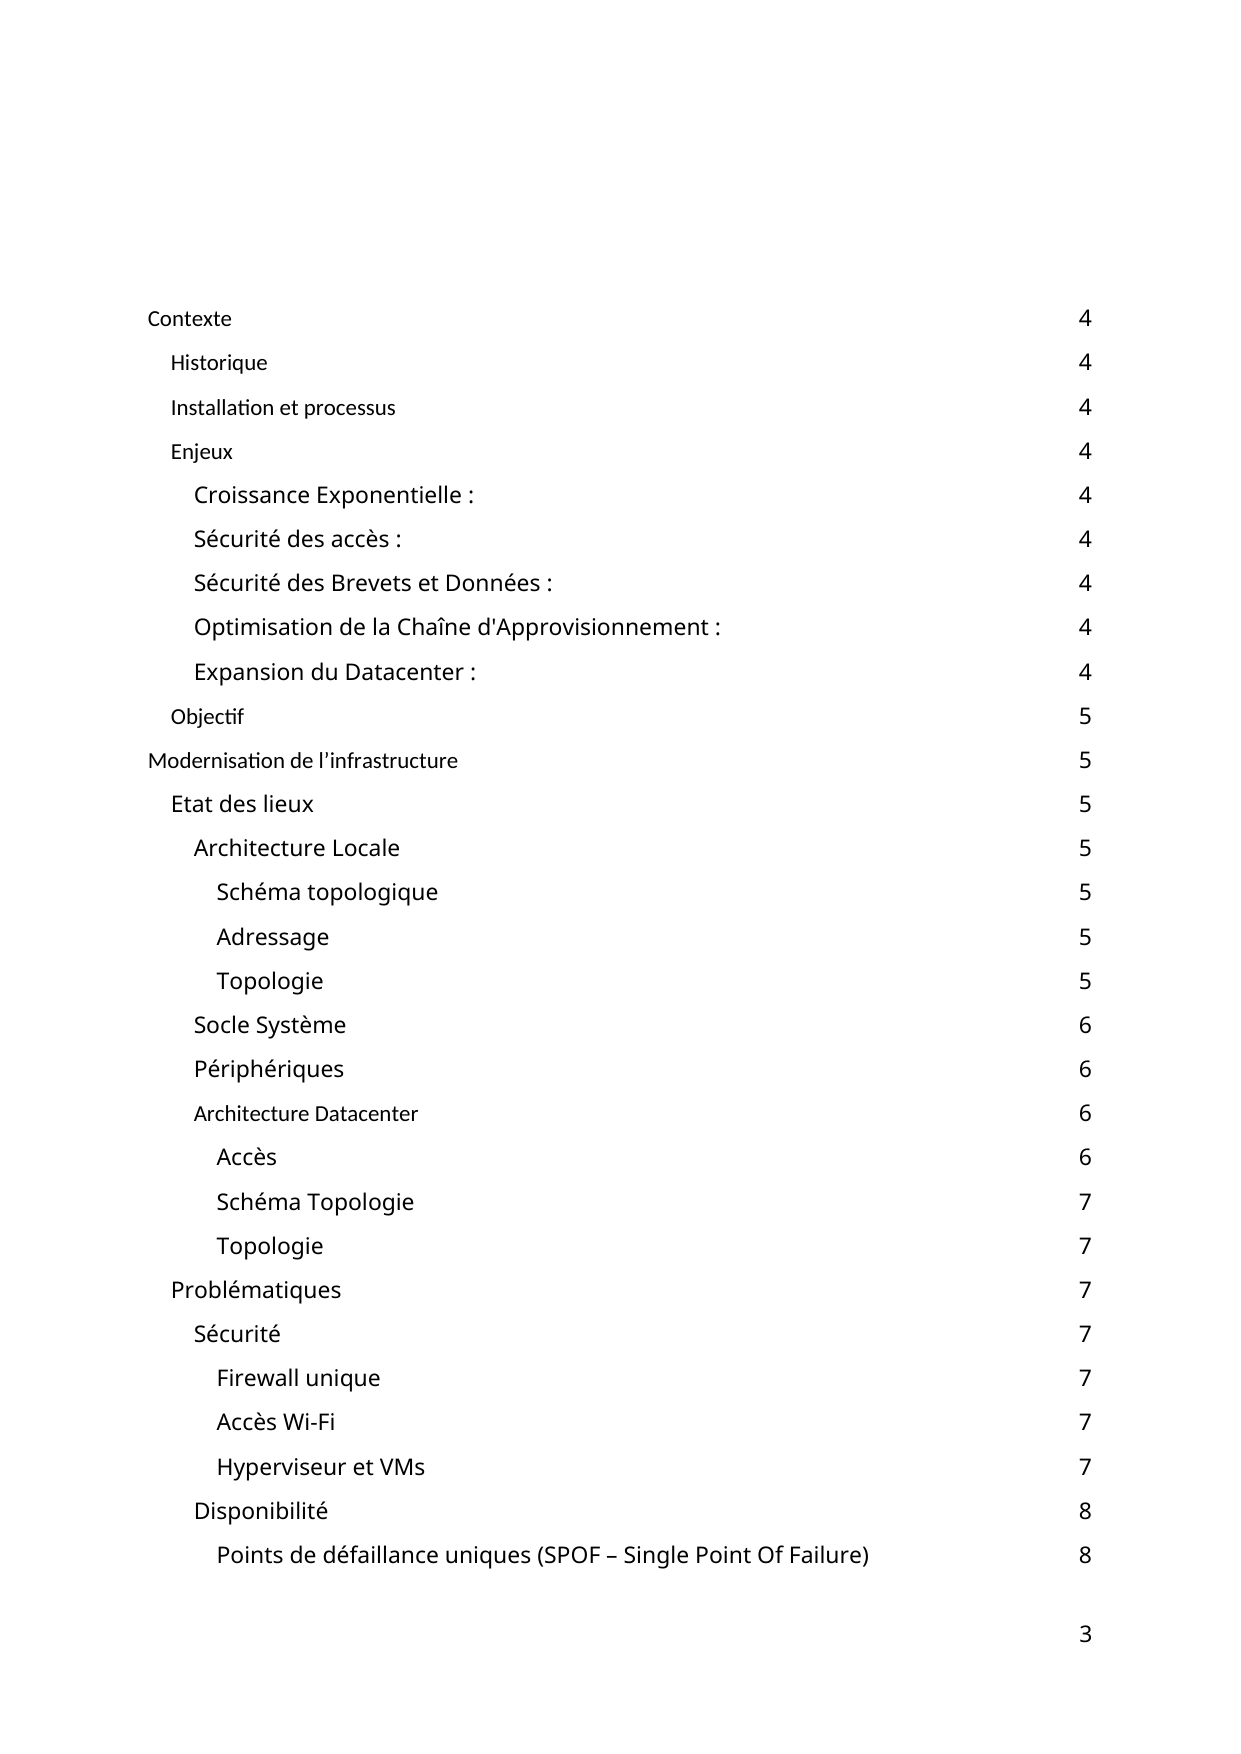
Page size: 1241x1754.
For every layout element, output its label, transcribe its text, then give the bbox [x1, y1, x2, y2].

text Expansion du Datacenter : 4 [193, 656, 1093, 687]
text Etat des lieux 5 [171, 788, 1093, 819]
text Accès Wi-Fi 7 [216, 1406, 1093, 1438]
text Schéma Topologie 7 [216, 1186, 1093, 1217]
text Sécurité des Brevets et Données : 4 [193, 567, 1093, 598]
text Optimisation de la Chaîne d'Approvisionnement : 4 [193, 611, 1093, 643]
text Hyperviseur et VMs 7 [216, 1451, 1093, 1482]
text Contexte 4 [148, 302, 1093, 333]
text Points de défaillance uniques (SPOF – Single Point Of Failure) 8 [216, 1539, 1093, 1570]
text Socle Système 6 [193, 1009, 1093, 1040]
text Schéma topologique 5 [216, 876, 1093, 908]
text Modernisation de l’infrastructure 5 [148, 744, 1093, 775]
text Topologie 7 [216, 1230, 1093, 1261]
text Adressage 5 [216, 921, 1093, 952]
text Historique 4 [171, 346, 1093, 378]
text Accès 6 [216, 1141, 1093, 1173]
text Sécurité 7 [193, 1318, 1093, 1349]
text Disponibilité 8 [193, 1495, 1093, 1526]
text Architecture Locale 5 [193, 832, 1093, 863]
text Problématiques 7 [171, 1274, 1093, 1305]
text Architecture Datacenter 6 [193, 1097, 1093, 1128]
text Topologie 5 [216, 965, 1093, 996]
text Objectif 5 [171, 700, 1093, 731]
text Enjeux 4 [171, 435, 1093, 466]
text Installation et processus 4 [171, 391, 1093, 422]
text Périphériques 6 [193, 1053, 1093, 1084]
text Sécurité des accès : 4 [193, 523, 1093, 554]
text Firewall unique 7 [216, 1362, 1093, 1393]
text Croissance Exponentielle : 4 [193, 479, 1093, 510]
